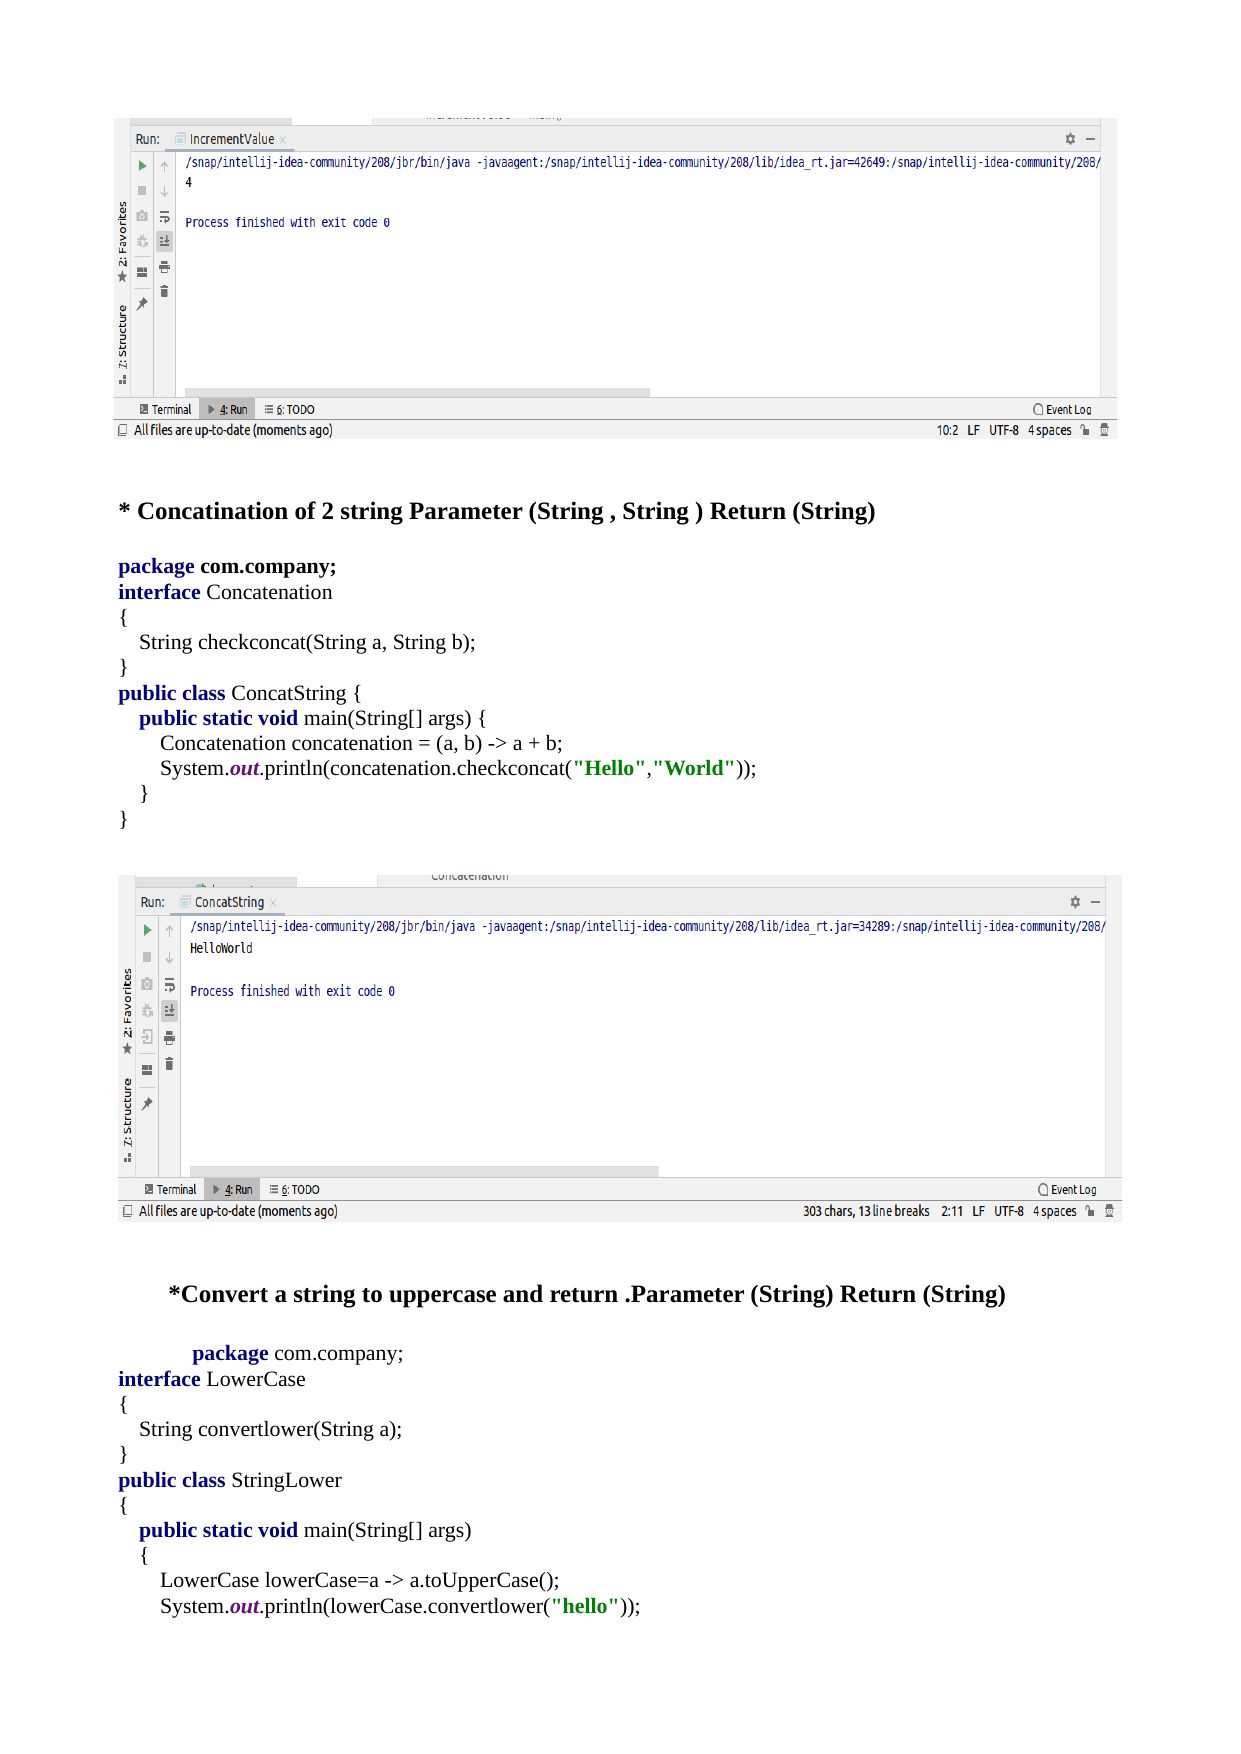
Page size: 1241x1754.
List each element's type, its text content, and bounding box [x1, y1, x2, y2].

text { [118, 1391, 1122, 1416]
text interface LowerCase [118, 1366, 1122, 1391]
text { [118, 1542, 1122, 1567]
text public static void main(String[] args) { [118, 705, 1122, 730]
text public static void main(String[] args) [118, 1517, 1122, 1542]
text { [118, 1492, 1122, 1517]
text package com.company; [118, 553, 1122, 579]
text System.out.println(concatenation.checkconcat("Hello","World")); [118, 755, 1122, 780]
text LowerCase lowerCase=a -> a.toUpperCase(); [118, 1567, 1122, 1593]
picture [118, 875, 1123, 1222]
text } [118, 1441, 1122, 1467]
text } [118, 806, 1122, 831]
text String checkconcat(String a, String b); [118, 629, 1122, 654]
text public class StringLower [118, 1467, 1122, 1492]
picture [113, 118, 1118, 439]
text } [118, 780, 1122, 806]
text System.out.println(lowerCase.convertlower("hello")); [118, 1593, 1122, 1618]
text { [118, 604, 1122, 629]
text package com.company; [118, 1337, 1122, 1366]
text * Concatination of 2 string Parameter (String , String ) Return (String) [118, 496, 1122, 525]
text Concatenation concatenation = (a, b) -> a + b; [118, 730, 1122, 755]
text interface Concatenation [118, 579, 1122, 604]
text public class ConcatString { [118, 679, 1122, 705]
text } [118, 654, 1122, 679]
text *Convert a string to uppercase and return .Parameter (String) Return (String) [118, 1279, 1122, 1308]
text String convertlower(String a); [118, 1416, 1122, 1441]
